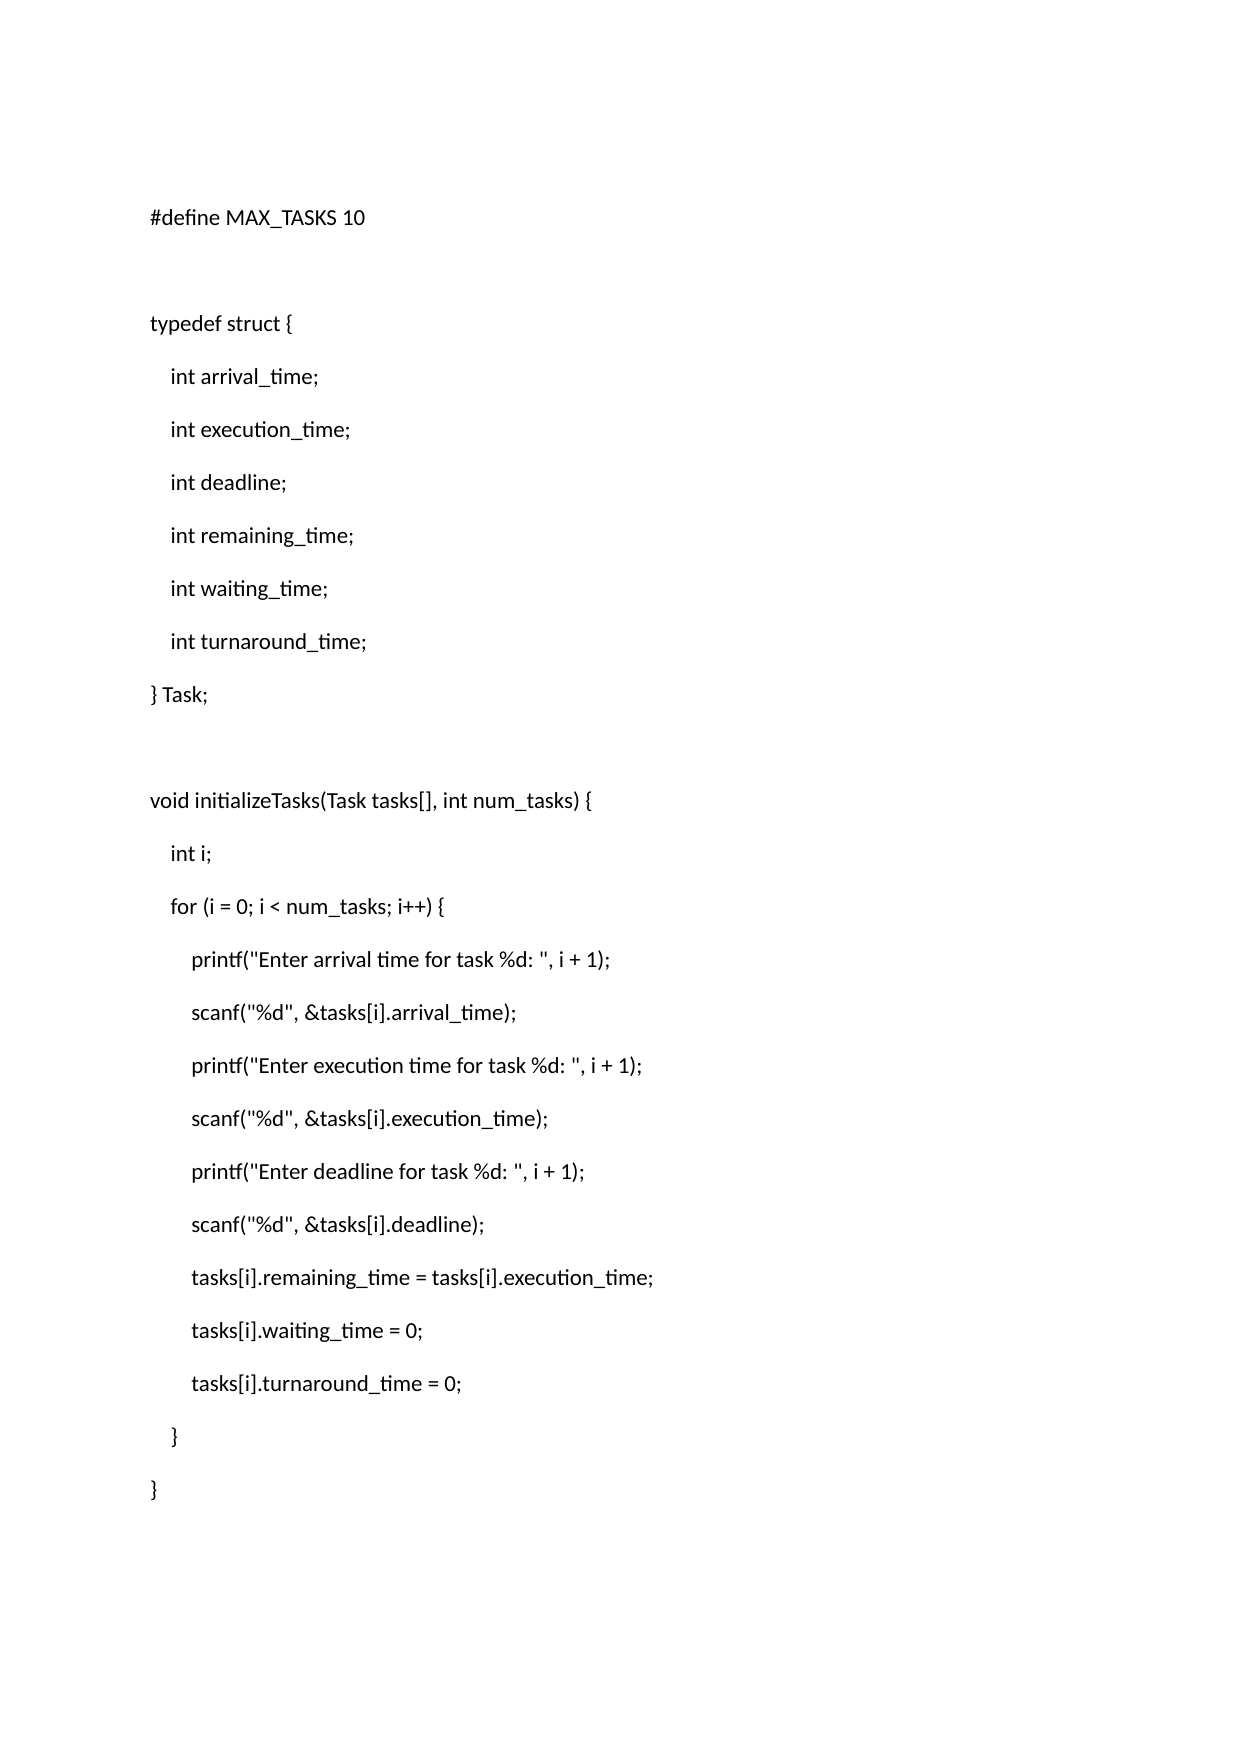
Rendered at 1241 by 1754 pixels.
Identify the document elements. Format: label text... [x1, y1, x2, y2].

text int deadline; [150, 468, 1090, 496]
text int turnaround_time; [150, 627, 1090, 655]
text int waiting_time; [150, 574, 1090, 602]
text printf("Enter deadline for task %d: ", i + 1); [150, 1157, 1090, 1185]
text tasks[i].waiting_time = 0; [150, 1316, 1090, 1344]
text int i; [150, 839, 1090, 867]
text int execution_time; [150, 415, 1090, 443]
text scanf("%d", &tasks[i].arrival_time); [150, 998, 1090, 1026]
text int remaining_time; [150, 521, 1090, 549]
text tasks[i].turnaround_time = 0; [150, 1369, 1090, 1397]
text scanf("%d", &tasks[i].deadline); [150, 1210, 1090, 1238]
text printf("Enter arrival time for task %d: ", i + 1); [150, 945, 1090, 973]
text typedef struct { [150, 309, 1090, 337]
text } Task; [150, 680, 1090, 708]
text int arrival_time; [150, 362, 1090, 390]
text scanf("%d", &tasks[i].execution_time); [150, 1104, 1090, 1132]
text } [150, 1476, 1090, 1503]
text for (i = 0; i < num_tasks; i++) { [150, 892, 1090, 920]
text } [150, 1422, 1090, 1451]
text #define MAX_TASKS 10 [150, 203, 1090, 231]
text printf("Enter execution time for task %d: ", i + 1); [150, 1051, 1090, 1079]
text void initializeTasks(Task tasks[], int num_tasks) { [150, 786, 1090, 814]
text tasks[i].remaining_time = tasks[i].execution_time; [150, 1263, 1090, 1291]
